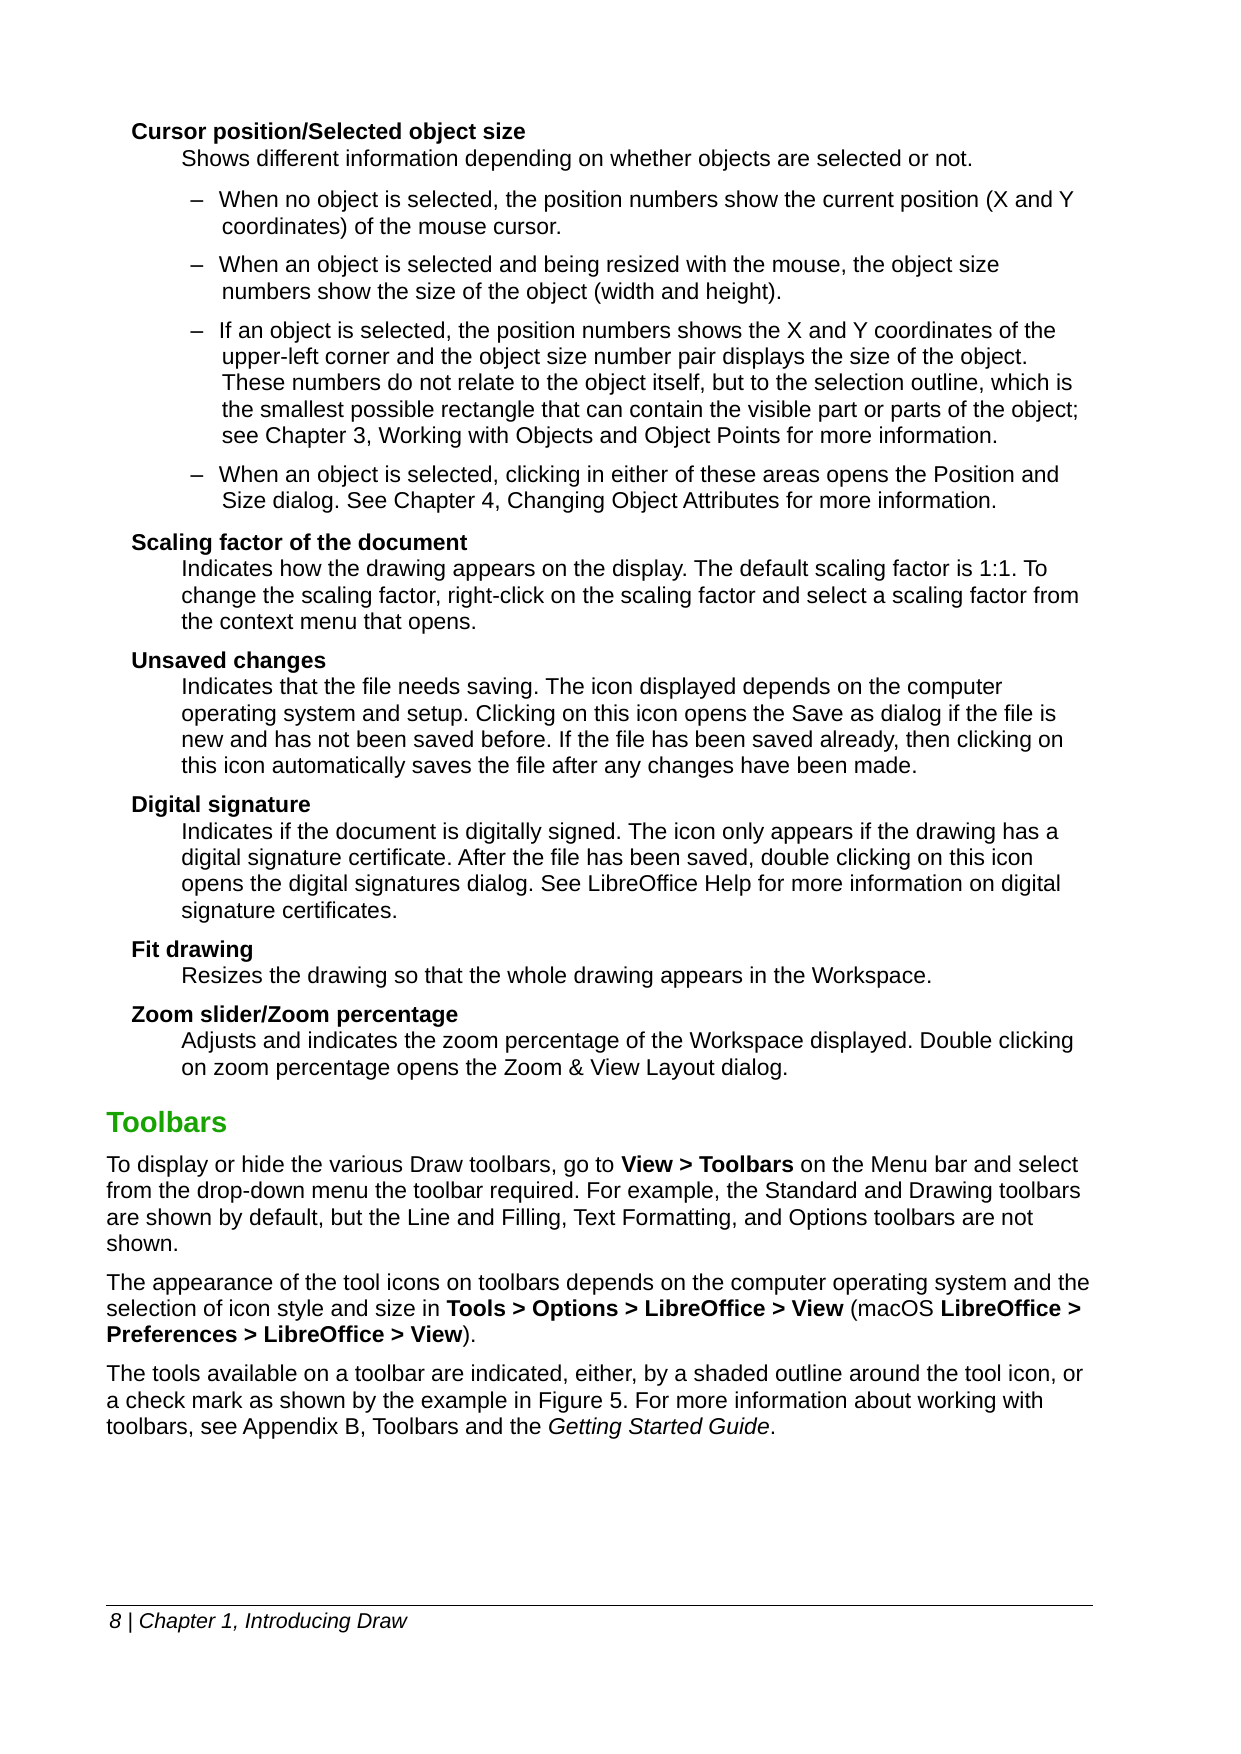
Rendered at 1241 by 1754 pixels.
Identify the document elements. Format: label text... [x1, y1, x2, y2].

text Indicates how the drawing appears on the display. The default scaling factor is 1:1. To change the scaling factor, right-click on the scaling factor and select a scaling factor from the context menu that opens. [181, 555, 1093, 634]
text The appearance of the tool icons on toolbars depends on the computer operating system and the selection of icon style and size in Tools > Options > LibreOffice > View (macOS LibreOffice > Preferences > LibreOffice > View). [106, 1269, 1093, 1348]
text The tools available on a toolbar are indicated, either, by a shaded outline around the tool icon, or a check mark as shown by the example in Figure 5. For more information about working with toolbars, see Appendix B, Toolbars and the Getting Started Guide. [106, 1360, 1093, 1439]
list When an object is selected and being resized with the mouse, the object size numbers show the size of the object (width and height). [187, 248, 1093, 304]
list When an object is selected, clicking in either of these areas opens the Position and Size dialog. See Chapter 4, Changing Object Attributes for more information. [187, 458, 1093, 517]
list When no object is selected, the position numbers show the current position (X and Y coordinates) of the mouse cursor. [187, 183, 1093, 239]
text Unsaved changes [131, 647, 1093, 673]
text Shows different information depending on whether objects are selected or not. [181, 144, 1093, 171]
text Scaling factor of the document [131, 529, 1093, 555]
text Indicates if the document is digitally signed. The icon only appears if the drawing has a digital signature certificate. After the file has been saved, double clicking on this icon opens the digital signatures dialog. See LibreOffice Help for more information on digital signature certificates. [181, 818, 1093, 923]
text Zoom slider/Zoom percentage [131, 1001, 1093, 1027]
text Cursor position/Selected object size [131, 118, 1093, 144]
list If an object is selected, the position numbers shows the X and Y coordinates of the upper-left corner and the object size number pair displays the size of the object. These numbers do not relate to the object itself, but to the selection outline, which is the smallest possible rectangle that can contain the visible part or parts of the object; see Chapter 3, Working with Objects and Object Points for more information. [187, 314, 1093, 448]
text Fit drawing [131, 936, 1093, 962]
text Digital signature [131, 791, 1093, 818]
text To display or hide the various Draw toolbars, go to View > Toolbars on the Menu bar and select from the drop-down menu the toolbar required. For example, the Standard and Drawing toolbars are shown by default, but the Line and Filling, Text Formatting, and Options toolbars are not shown. [106, 1151, 1093, 1256]
text Indicates that the file needs saving. The icon displayed depends on the computer operating system and setup. Clicking on this icon opens the Save as dialog if the file is new and has not been saved before. If the file has been saved already, then clicking on this icon automatically saves the file after any changes have been made. [181, 673, 1093, 779]
text Adjusts and indicates the zoom percentage of the Workspace displayed. Double clicking on zoom percentage opens the Zoom & View Layout dialog. [181, 1027, 1093, 1080]
text Resizes the drawing so that the whole drawing appears in the Workspace. [181, 962, 1093, 988]
subtitle Toolbars [106, 1105, 1093, 1138]
